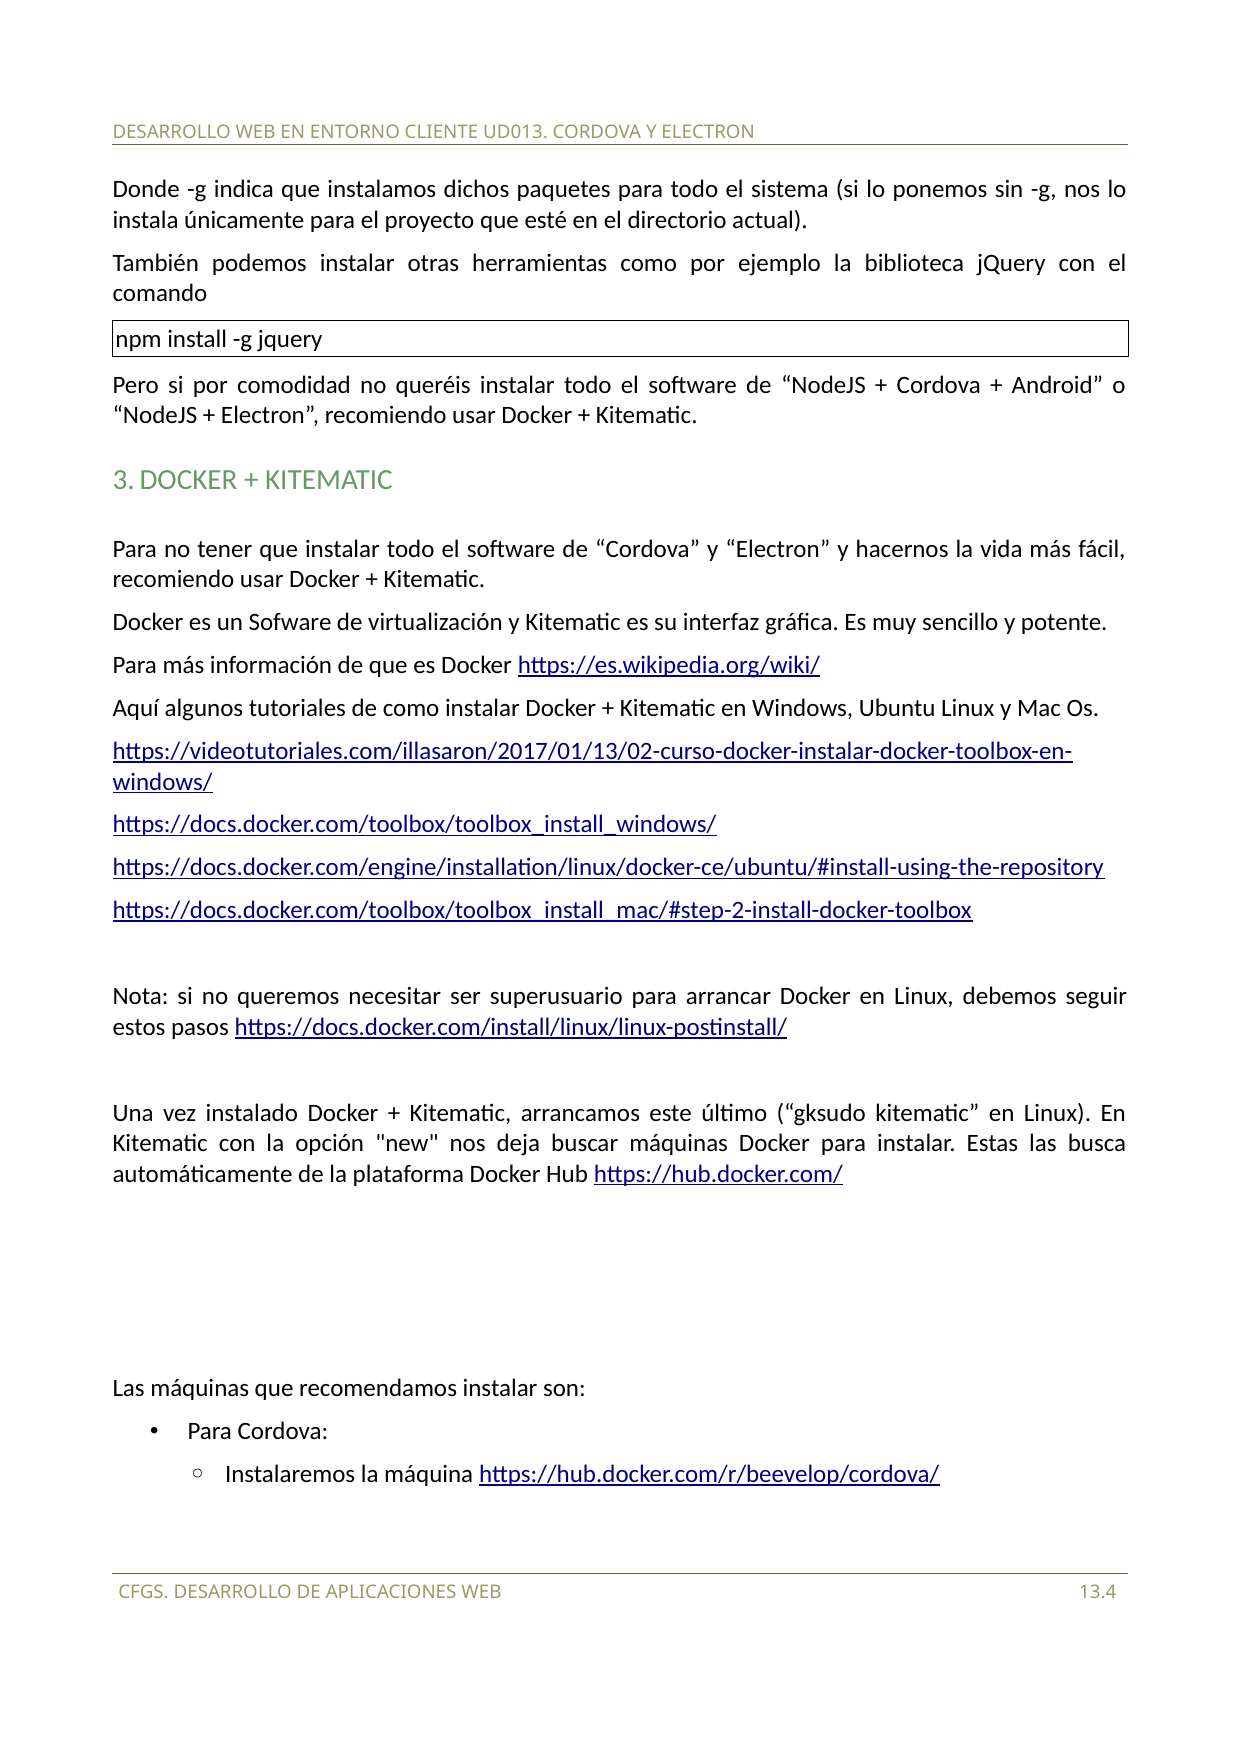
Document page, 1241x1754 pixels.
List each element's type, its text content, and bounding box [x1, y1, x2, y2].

text https://docs.docker.com/toolbox/toolbox_install_mac/#step-2-install-docker-toolbox [112, 894, 1128, 925]
text Aquí algunos tutoriales de como instalar Docker + Kitematic en Windows, Ubuntu Linux y Mac Os. [112, 692, 1128, 723]
text Nota: si no queremos necesitar ser superusuario para arrancar Docker en Linux, debemos seguir estos pasos https://docs.docker.com/install/linux/linux-postinstall/ [112, 980, 1128, 1041]
text https://videotutoriales.com/illasaron/2017/01/13/02-curso-docker-instalar-docker-toolbox-en-windows/ [112, 735, 1128, 796]
text Para no tener que instalar todo el software de “Cordova” y “Electron” y hacernos la vida más fácil, recomiendo usar Docker + Kitematic. [112, 533, 1128, 594]
text Donde -g indica que instalamos dichos paquetes para todo el sistema (si lo ponemos sin -g, nos lo instala únicamente para el proyecto que esté en el directorio actual). [112, 173, 1128, 234]
text Pero si por comodidad no queréis instalar todo el software de “NodeJS + Cordova + Android” o “NodeJS + Electron”, recomiendo usar Docker + Kitematic. [112, 369, 1128, 430]
text https://docs.docker.com/toolbox/toolbox_install_windows/ [112, 809, 1128, 839]
text https://docs.docker.com/engine/installation/linux/docker-ce/ubuntu/#install-using-the-repository [112, 852, 1128, 882]
list Instalaremos la máquina https://hub.docker.com/r/beevelop/cordova/ [187, 1458, 1128, 1489]
text Las máquinas que recomendamos instalar son: [112, 1372, 1128, 1403]
list Para Cordova: [150, 1415, 1128, 1446]
text Para más información de que es Docker https://es.wikipedia.org/wiki/ [112, 649, 1128, 680]
text También podemos instalar otras herramientas como por ejemplo la biblioteca jQuery con el comando [112, 247, 1128, 308]
text Una vez instalado Docker + Kitematic, arrancamos este último (“gksudo kitematic” en Linux). En Kitematic con la opción "new" nos deja buscar máquinas Docker para instalar. Estas las busca automáticamente de la plataforma Docker Hub https://hub.docker.com/ [112, 1097, 1128, 1188]
text Docker es un Sofware de virtualización y Kitematic es su interfaz gráfica. Es muy sencillo y potente. [112, 606, 1128, 637]
text npm install -g jquery [113, 321, 1128, 356]
subtitle Docker + Kitematic [112, 461, 1128, 497]
